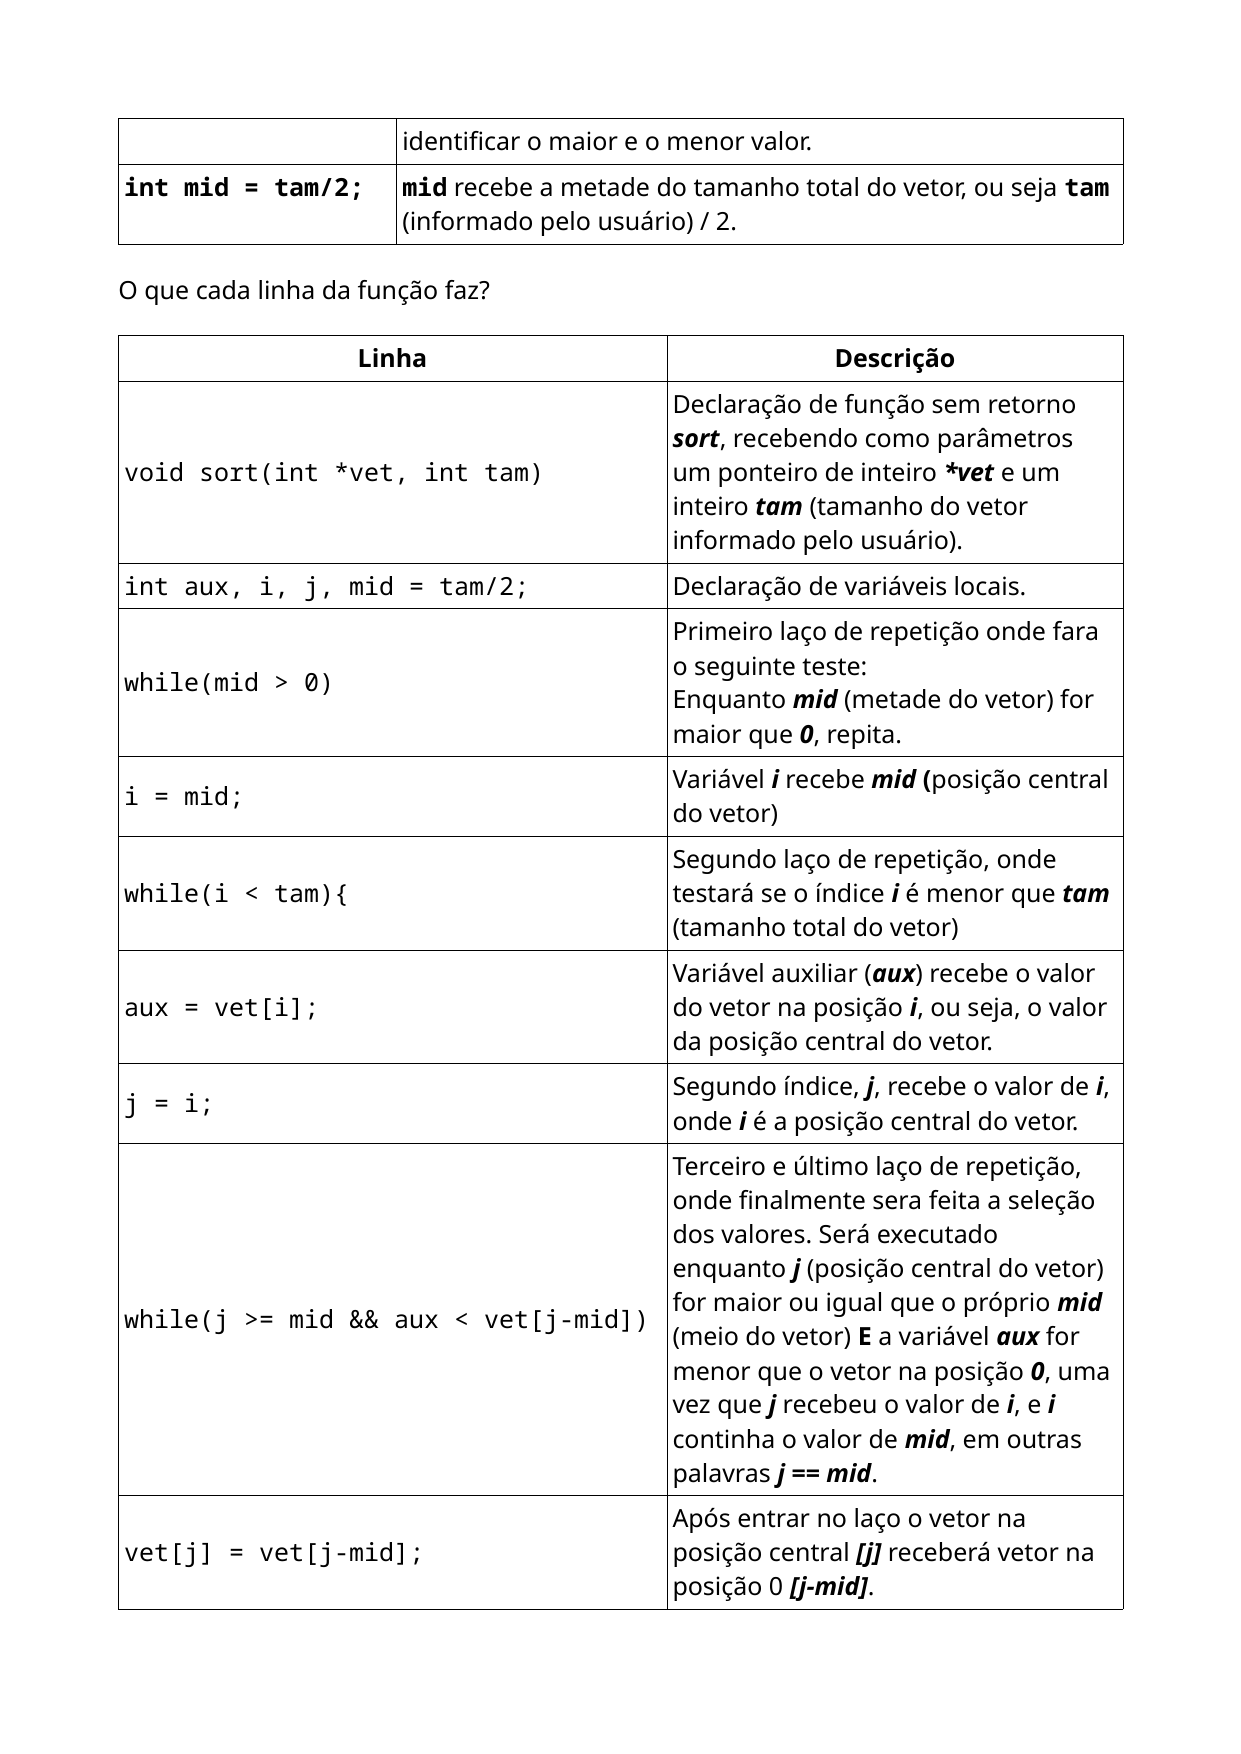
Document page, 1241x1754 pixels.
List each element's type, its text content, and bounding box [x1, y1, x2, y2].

table_cell mid recebe a metade do tamanho total do vetor, ou seja tam (informado pelo usuário) / 2. [397, 165, 1123, 243]
text O que cada linha da função faz? [118, 272, 1122, 306]
table_cell void sort(int *vet, int tam) [119, 382, 667, 563]
table_cell Variável auxiliar (aux) recebe o valor do vetor na posição i, ou seja, o valor da posição central do vetor. [668, 951, 1123, 1063]
table_header Linha [119, 336, 667, 381]
table_cell aux = vet[i]; [119, 951, 667, 1063]
table_cell i = mid; [119, 757, 667, 836]
table_cell Declaração de função sem retorno sort, recebendo como parâmetros um ponteiro de inteiro *vet e um inteiro tam (tamanho do vetor informado pelo usuário). [668, 382, 1123, 563]
table_cell Segundo laço de repetição, onde testará se o índice i é menor que tam (tamanho total do vetor) [668, 837, 1123, 949]
table_cell while(i < tam){ [119, 837, 667, 949]
table_header Descrição [668, 336, 1123, 381]
table_cell Primeiro laço de repetição onde fara o seguinte teste: Enquanto mid (metade do vetor) for maior que 0, repita. [668, 609, 1123, 756]
table_cell int mid = tam/2; [119, 165, 396, 243]
table_cell Declaração de variáveis locais. [668, 564, 1123, 608]
table_cell j = i; [119, 1064, 667, 1143]
table_cell while(j >= mid && aux < vet[j-mid]) [119, 1144, 667, 1495]
table_cell [119, 119, 396, 164]
table_cell Após entrar no laço o vetor na posição central [j] receberá vetor na posição 0 [j-mid]. [668, 1496, 1123, 1609]
table_cell int aux, i, j, mid = tam/2; [119, 564, 667, 608]
table_cell Variável i recebe mid (posição central do vetor) [668, 757, 1123, 836]
table_cell Terceiro e último laço de repetição, onde finalmente sera feita a seleção dos valores. Será executado enquanto j (posição central do vetor) for maior ou igual que o próprio mid (meio do vetor) E a variável aux for menor que o vetor na posição 0, uma vez que j recebeu o valor de i, e i continha o valor de mid, em outras palavras j == mid. [668, 1144, 1123, 1495]
table_cell while(mid > 0) [119, 609, 667, 756]
table_cell vet[j] = vet[j-mid]; [119, 1496, 667, 1609]
table_cell Segundo índice, j, recebe o valor de i, onde i é a posição central do vetor. [668, 1064, 1123, 1143]
table_cell identificar o maior e o menor valor. [397, 119, 1123, 164]
